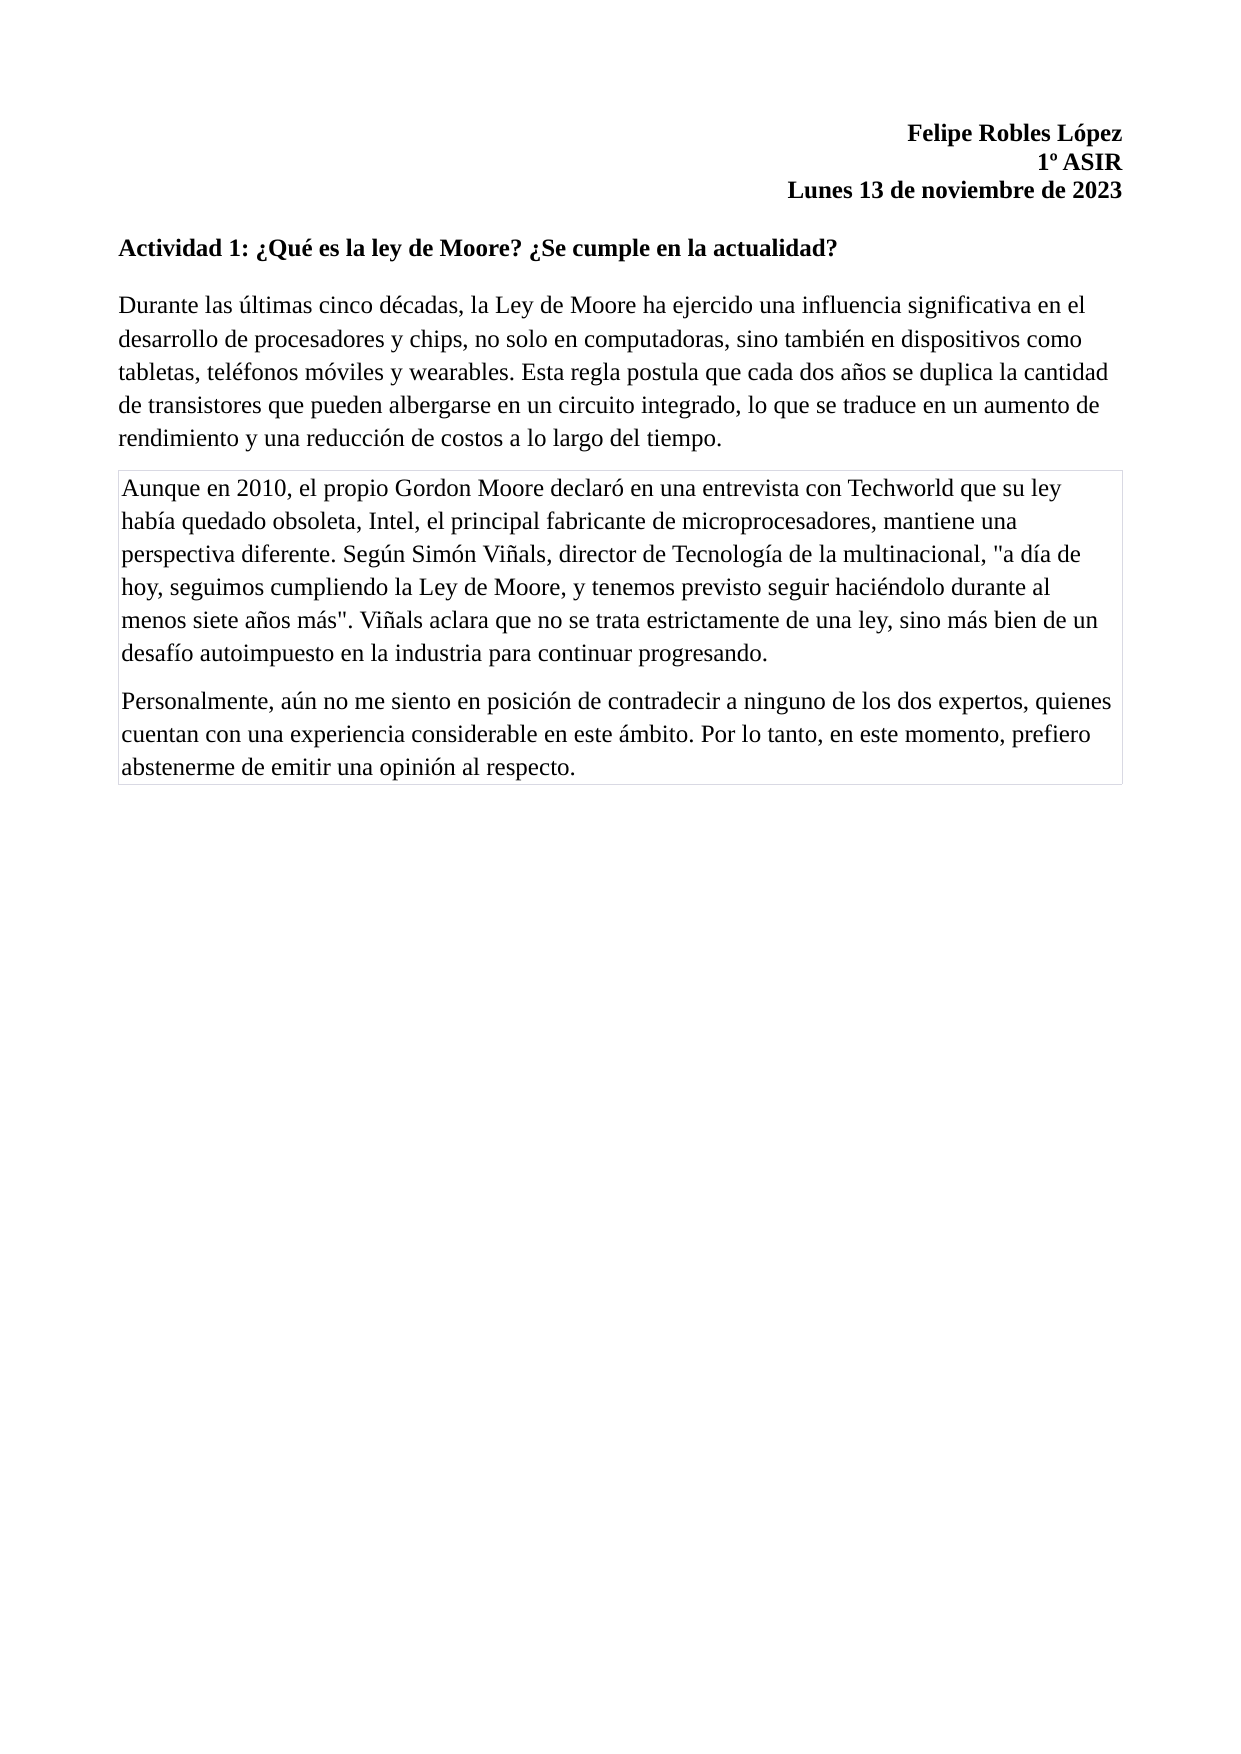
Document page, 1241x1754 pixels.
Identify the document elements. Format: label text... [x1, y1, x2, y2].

text 1º ASIR [118, 147, 1122, 176]
text Lunes 13 de noviembre de 2023 [118, 176, 1122, 204]
text Actividad 1: ¿Qué es la ley de Moore? ¿Se cumple en la actualidad? [118, 233, 1122, 262]
text Personalmente, aún no me siento en posición de contradecir a ninguno de los dos expertos, quienes cuentan con una experiencia considerable en este ámbito. Por lo tanto, en este momento, prefiero abstenerme de emitir una opinión al respecto. [119, 683, 1122, 784]
text Durante las últimas cinco décadas, la Ley de Moore ha ejercido una influencia significativa en el desarrollo de procesadores y chips, no solo en computadoras, sino también en dispositivos como tabletas, teléfonos móviles y wearables. Esta regla postula que cada dos años se duplica la cantidad de transistores que pueden albergarse en un circuito integrado, lo que se traduce en un aumento de rendimiento y una reducción de costos a lo largo del tiempo. [118, 291, 1122, 451]
text Aunque en 2010, el propio Gordon Moore declaró en una entrevista con Techworld que su ley había quedado obsoleta, Intel, el principal fabricante de microprocesadores, mantiene una perspectiva diferente. Según Simón Viñals, director de Tecnología de la multinacional, "a día de hoy, seguimos cumpliendo la Ley de Moore, y tenemos previsto seguir haciéndolo durante al menos siete años más". Viñals aclara que no se trata estrictamente de una ley, sino más bien de un desafío autoimpuesto en la industria para continuar progresando. [119, 471, 1122, 667]
text Felipe Robles López [118, 118, 1122, 147]
